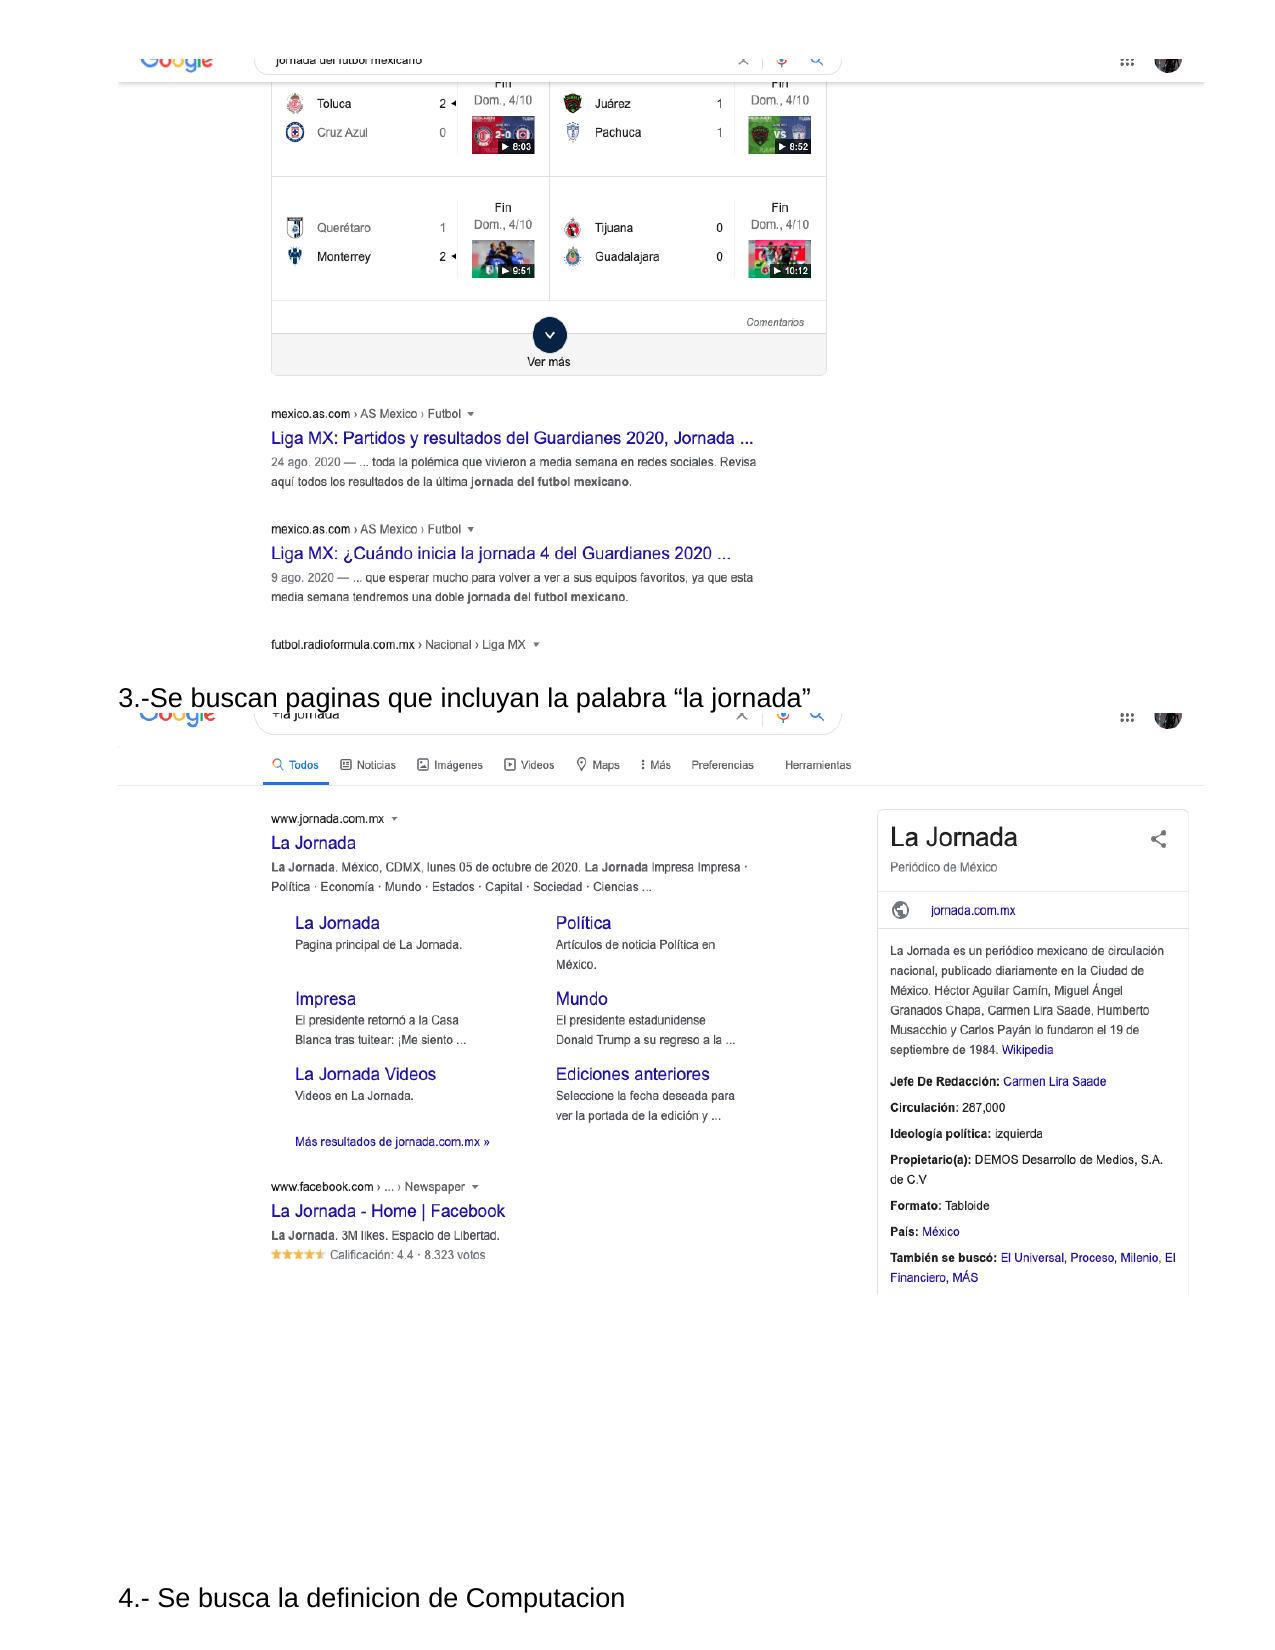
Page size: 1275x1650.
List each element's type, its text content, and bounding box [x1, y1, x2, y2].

text 3.-Se buscan paginas que incluyan la palabra “la jornada” [118, 682, 1205, 713]
text 4.- Se busca la definicion de Computacion [118, 1582, 1205, 1614]
